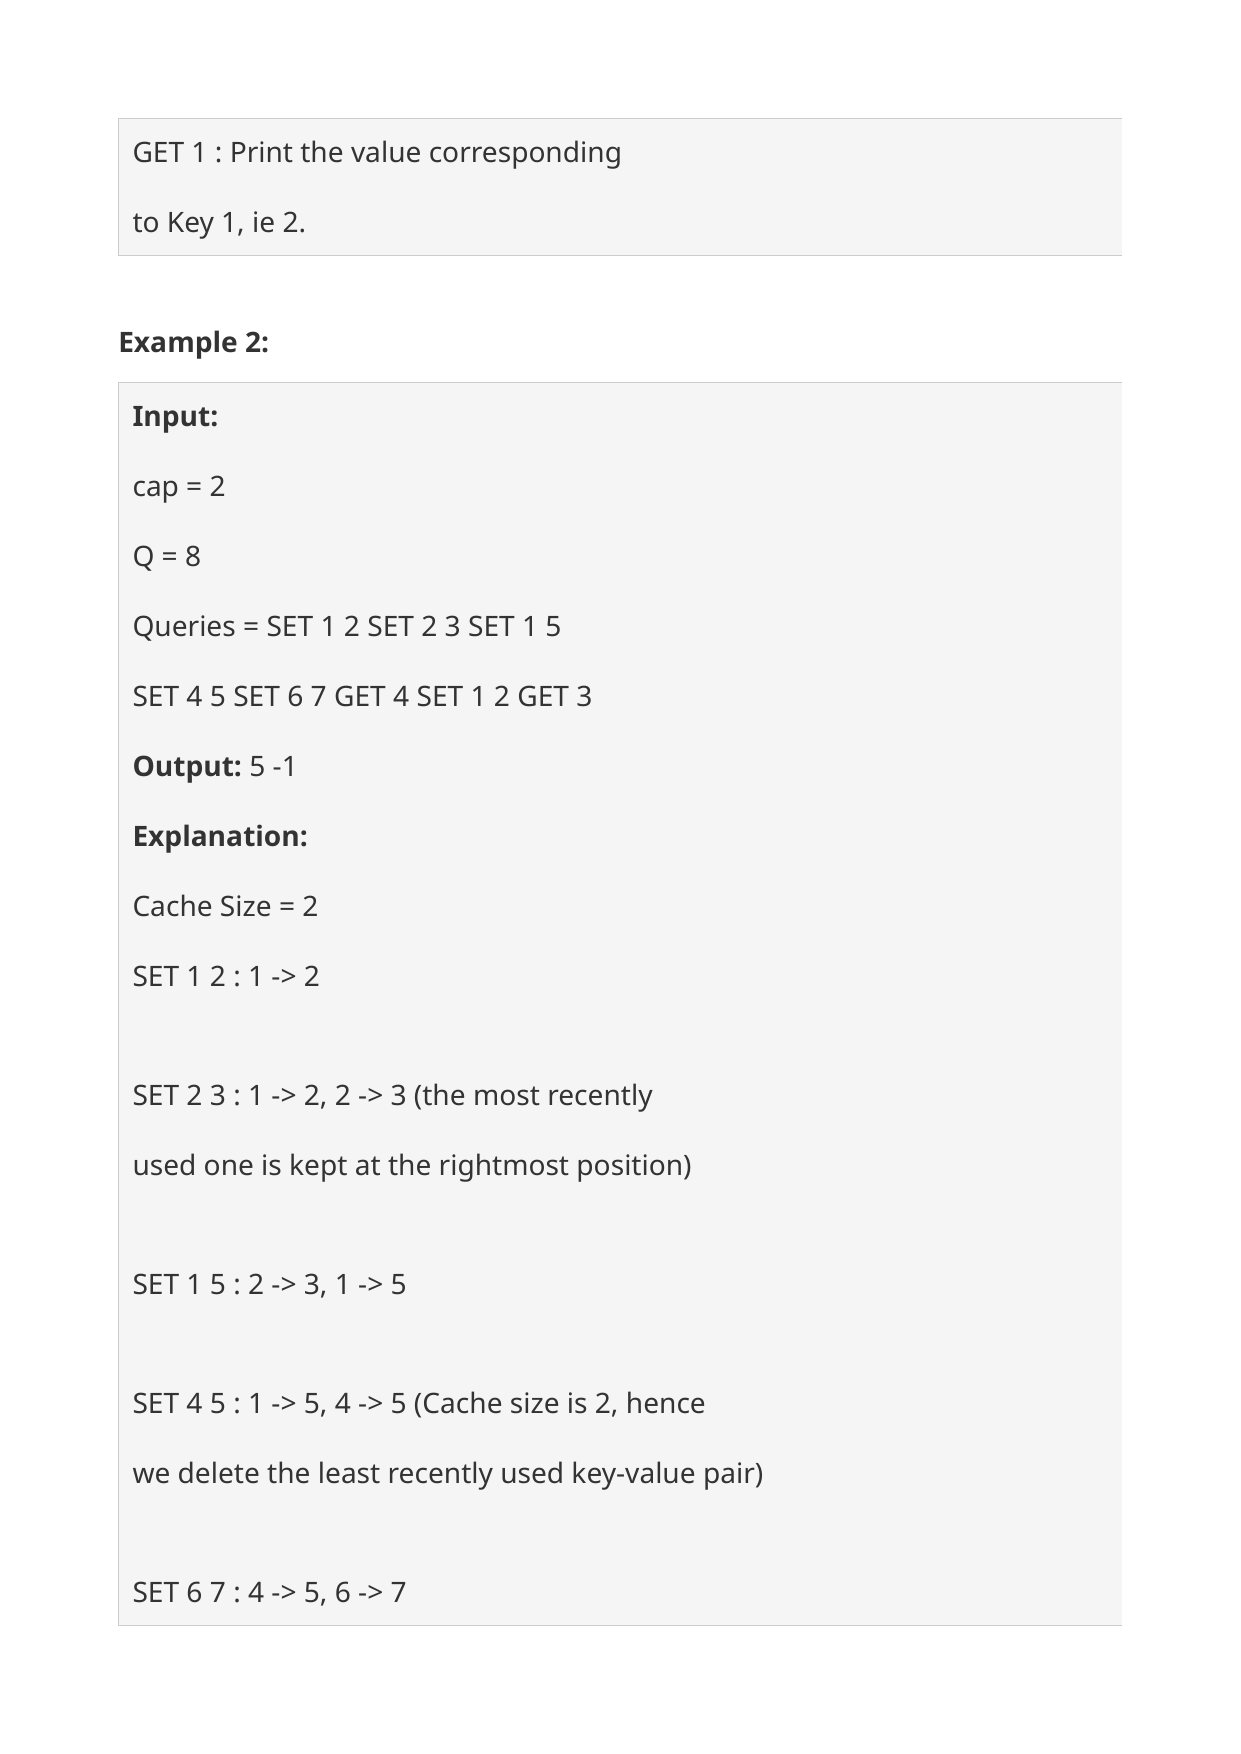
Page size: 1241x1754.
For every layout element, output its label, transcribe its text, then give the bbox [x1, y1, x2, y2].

text GET 1 : Print the value corresponding [119, 119, 1122, 171]
text SET 6 7 : 4 -> 5, 6 -> 7 [119, 1558, 1122, 1625]
text to Key 1, ie 2. [119, 188, 1122, 255]
text Cache Size = 2 [119, 872, 1122, 924]
text cap = 2 [119, 452, 1122, 504]
text Input: [119, 383, 1122, 434]
text Q = 8 [119, 522, 1122, 574]
text SET 1 2 : 1 -> 2 [119, 942, 1122, 994]
text Explanation: [119, 802, 1122, 854]
text Output: 5 -1 [119, 732, 1122, 784]
text SET 4 5 : 1 -> 5, 4 -> 5 (Cache size is 2, hence [119, 1369, 1122, 1422]
text SET 2 3 : 1 -> 2, 2 -> 3 (the most recently [119, 1061, 1122, 1113]
text SET 4 5 SET 6 7 GET 4 SET 1 2 GET 3 [119, 662, 1122, 714]
text SET 1 5 : 2 -> 3, 1 -> 5 [119, 1250, 1122, 1302]
text we delete the least recently used key-value pair) [119, 1439, 1122, 1492]
text used one is kept at the rightmost position) [119, 1131, 1122, 1183]
text Queries = SET 1 2 SET 2 3 SET 1 5 [119, 592, 1122, 644]
text Example 2: [118, 286, 1122, 360]
